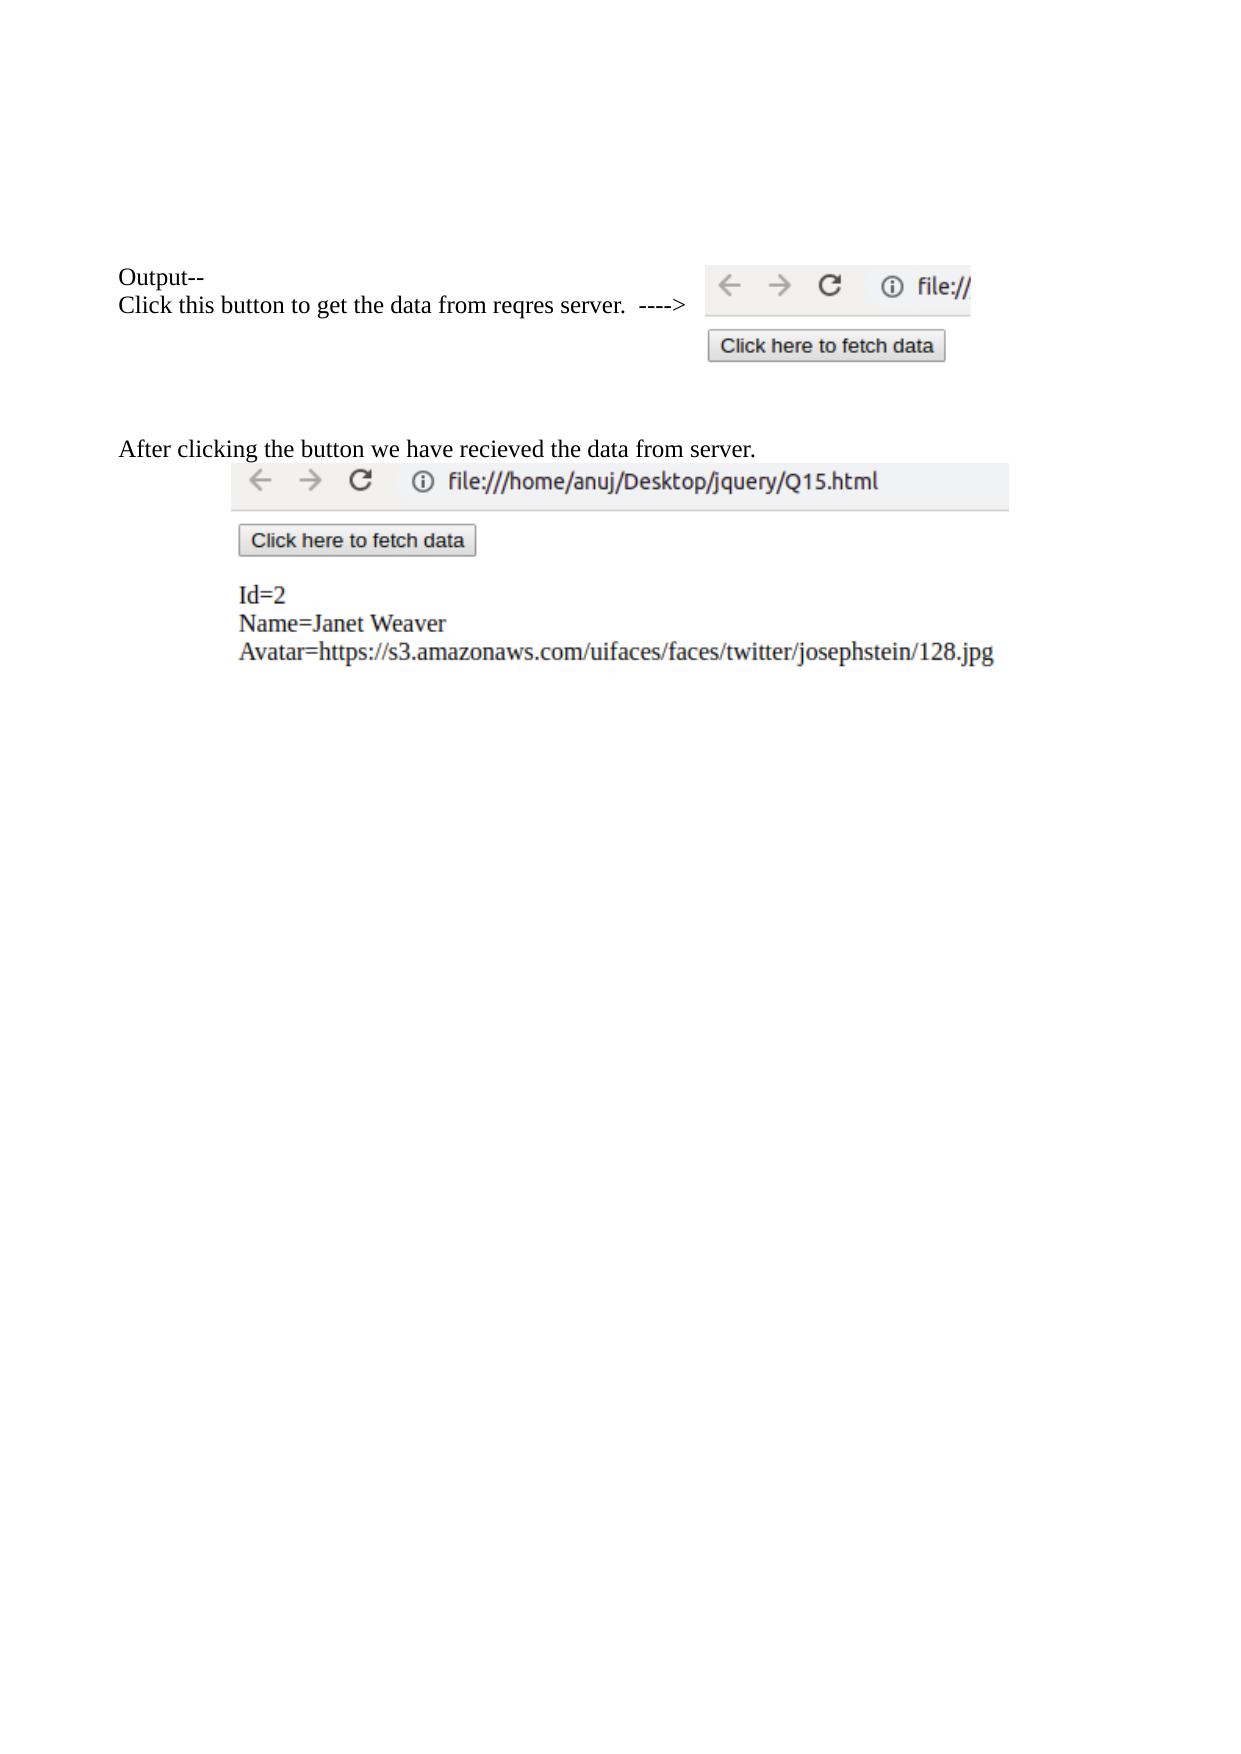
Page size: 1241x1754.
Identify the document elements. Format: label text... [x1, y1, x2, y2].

text [971, 291, 1122, 319]
text Click this button to get the data from reqres server. ----> [118, 291, 705, 319]
picture [231, 463, 1010, 715]
text Output-- [118, 262, 1122, 291]
text After clicking the button we have recieved the data from server. [118, 434, 1122, 463]
picture [705, 265, 971, 400]
